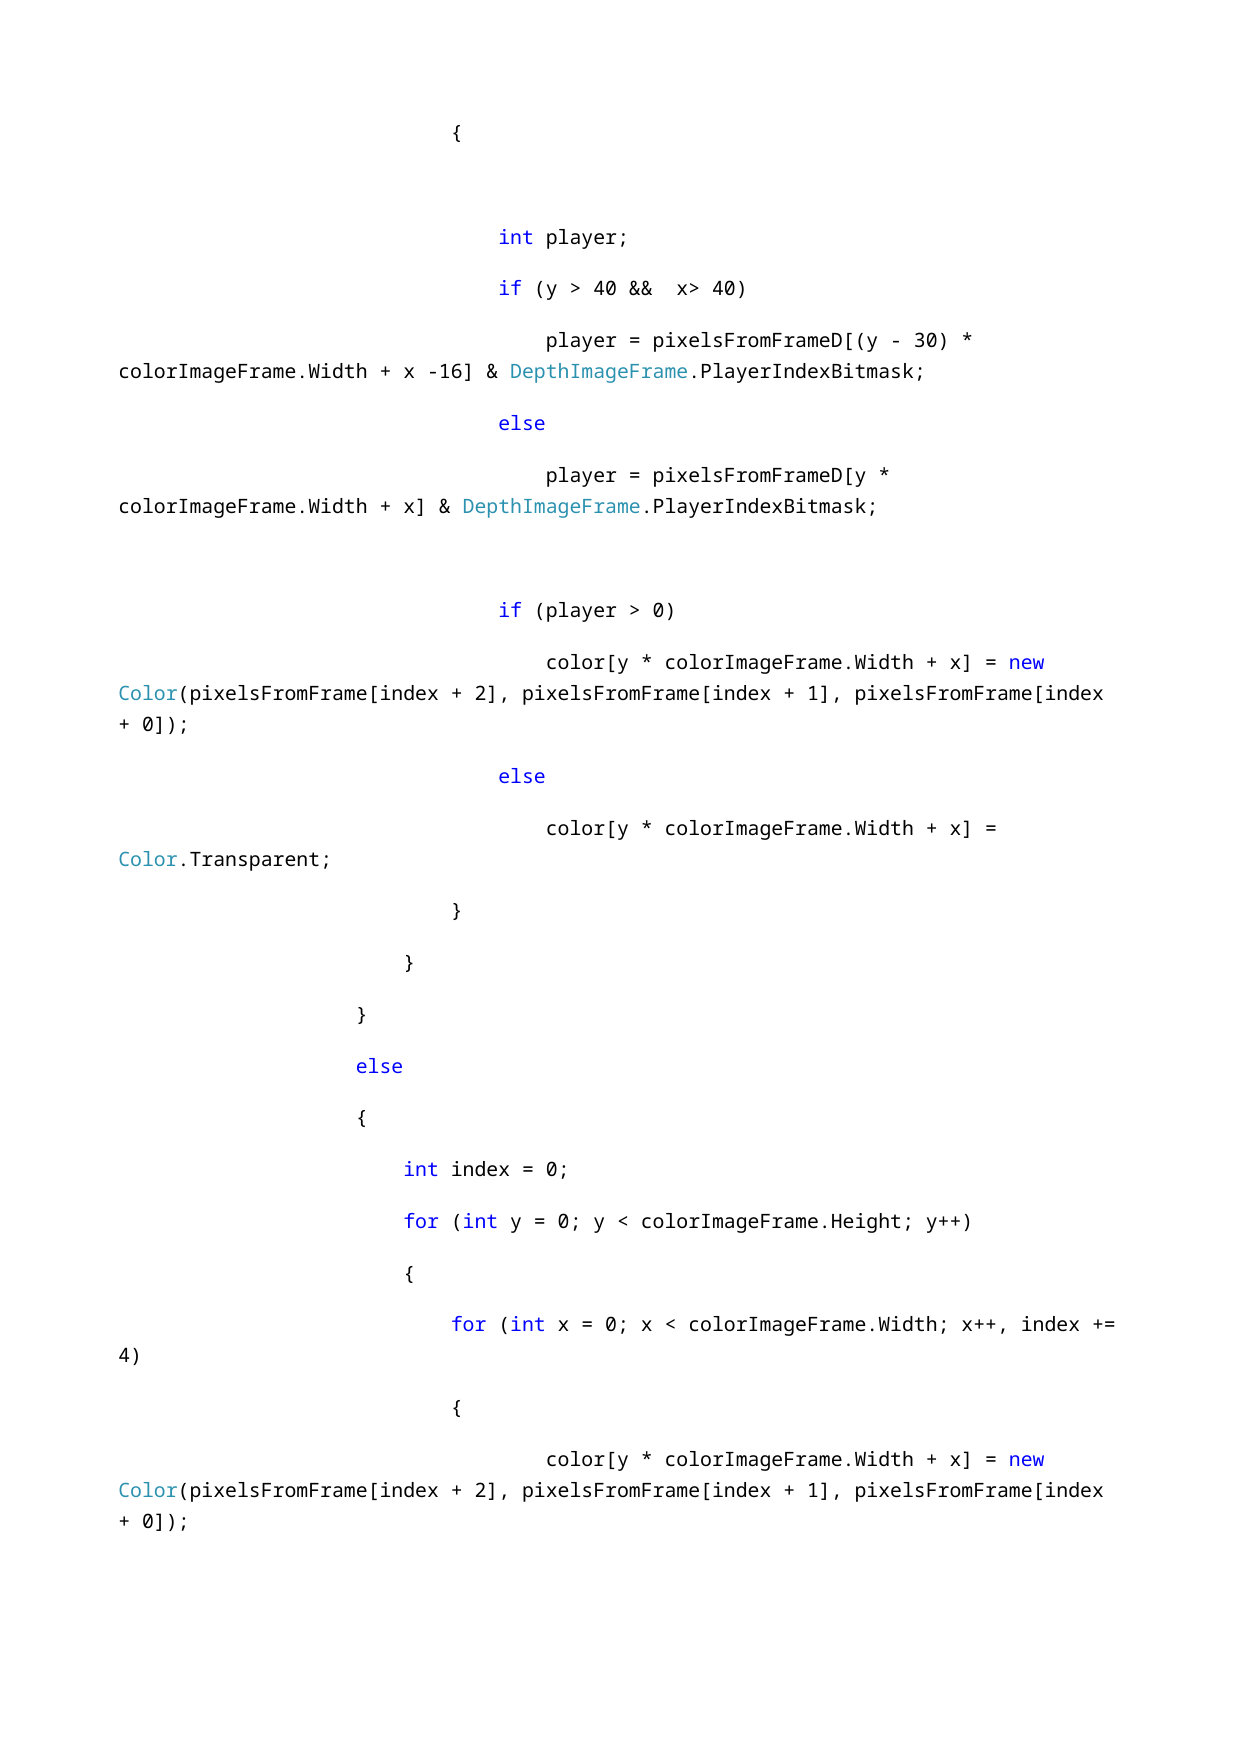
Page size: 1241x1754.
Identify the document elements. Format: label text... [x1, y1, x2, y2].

text } [118, 948, 1122, 975]
text if (player > 0) [118, 597, 1122, 624]
text if (y > 40 && x> 40) [118, 275, 1122, 302]
text { [118, 1259, 1122, 1286]
text int index = 0; [118, 1155, 1122, 1182]
text player = pixelsFromFrameD[(y - 30) * colorImageFrame.Width + x -16] & DepthImageFrame.PlayerIndexBitmask; [118, 326, 1122, 384]
text { [118, 118, 1122, 145]
text { [118, 1104, 1122, 1131]
text color[y * colorImageFrame.Width + x] = new Color(pixelsFromFrame[index + 2], pixelsFromFrame[index + 1], pixelsFromFrame[index + 0]); [118, 1445, 1122, 1534]
text int player; [118, 223, 1122, 250]
text else [118, 1052, 1122, 1079]
text for (int y = 0; y < colorImageFrame.Height; y++) [118, 1207, 1122, 1234]
text color[y * colorImageFrame.Width + x] = new Color(pixelsFromFrame[index + 2], pixelsFromFrame[index + 1], pixelsFromFrame[index + 0]); [118, 648, 1122, 737]
text { [118, 1393, 1122, 1420]
text } [118, 897, 1122, 923]
text } [118, 1000, 1122, 1027]
text player = pixelsFromFrameD[y * colorImageFrame.Width + x] & DepthImageFrame.PlayerIndexBitmask; [118, 461, 1122, 519]
text color[y * colorImageFrame.Width + x] = Color.Transparent; [118, 814, 1122, 872]
text else [118, 762, 1122, 789]
text else [118, 409, 1122, 436]
text for (int x = 0; x < colorImageFrame.Width; x++, index += 4) [118, 1311, 1122, 1369]
